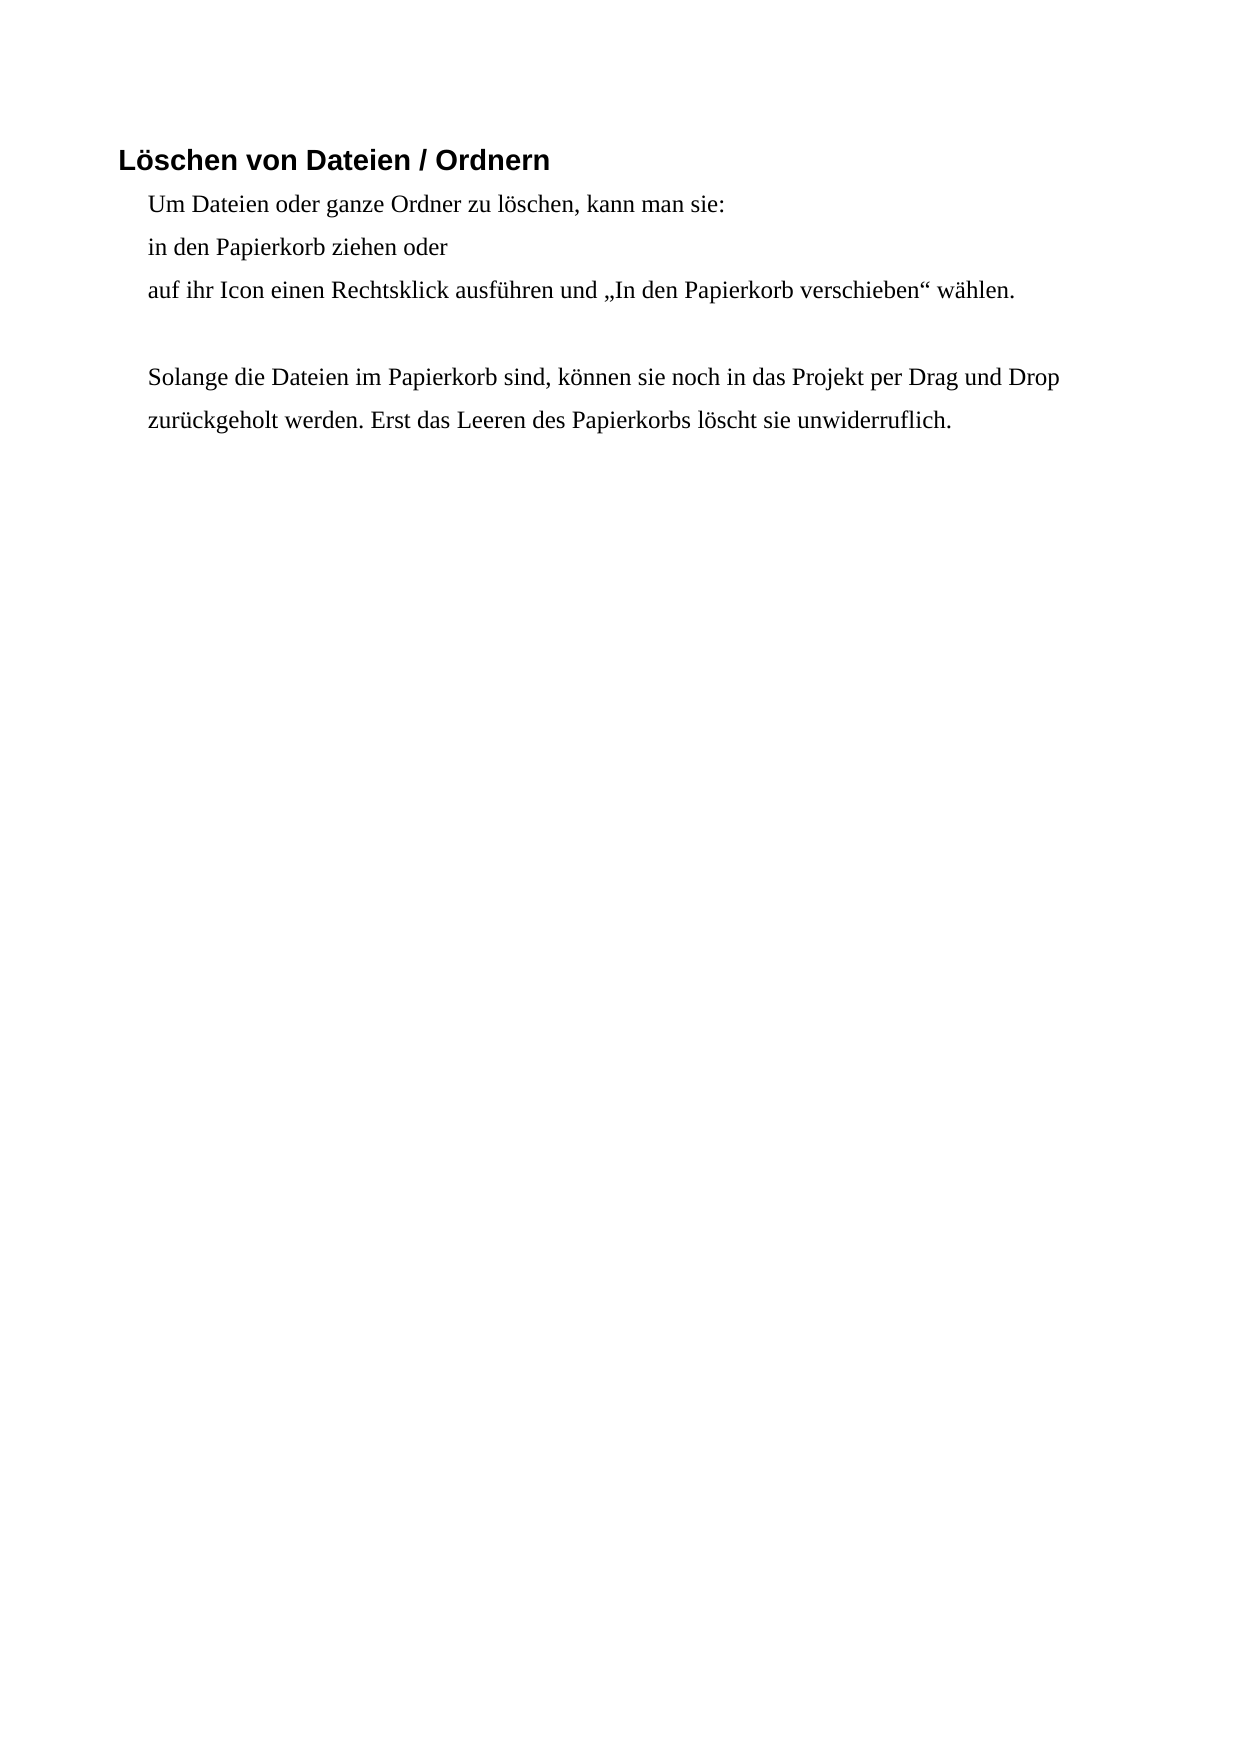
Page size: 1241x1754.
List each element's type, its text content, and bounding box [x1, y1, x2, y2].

text Um Dateien oder ganze Ordner zu löschen, kann man sie: [148, 189, 1122, 218]
text auf ihr Icon einen Rechtsklick ausführen und „In den Papierkorb verschieben“ wählen. [148, 275, 1122, 304]
subtitle Löschen von Dateien / Ordnern [118, 143, 1122, 177]
text Solange die Dateien im Papierkorb sind, können sie noch in das Projekt per Drag und Drop zurückgeholt werden. Erst das Leeren des Papierkorbs löscht sie unwiderruflich. [148, 362, 1122, 433]
text in den Papierkorb ziehen oder [148, 232, 1122, 261]
